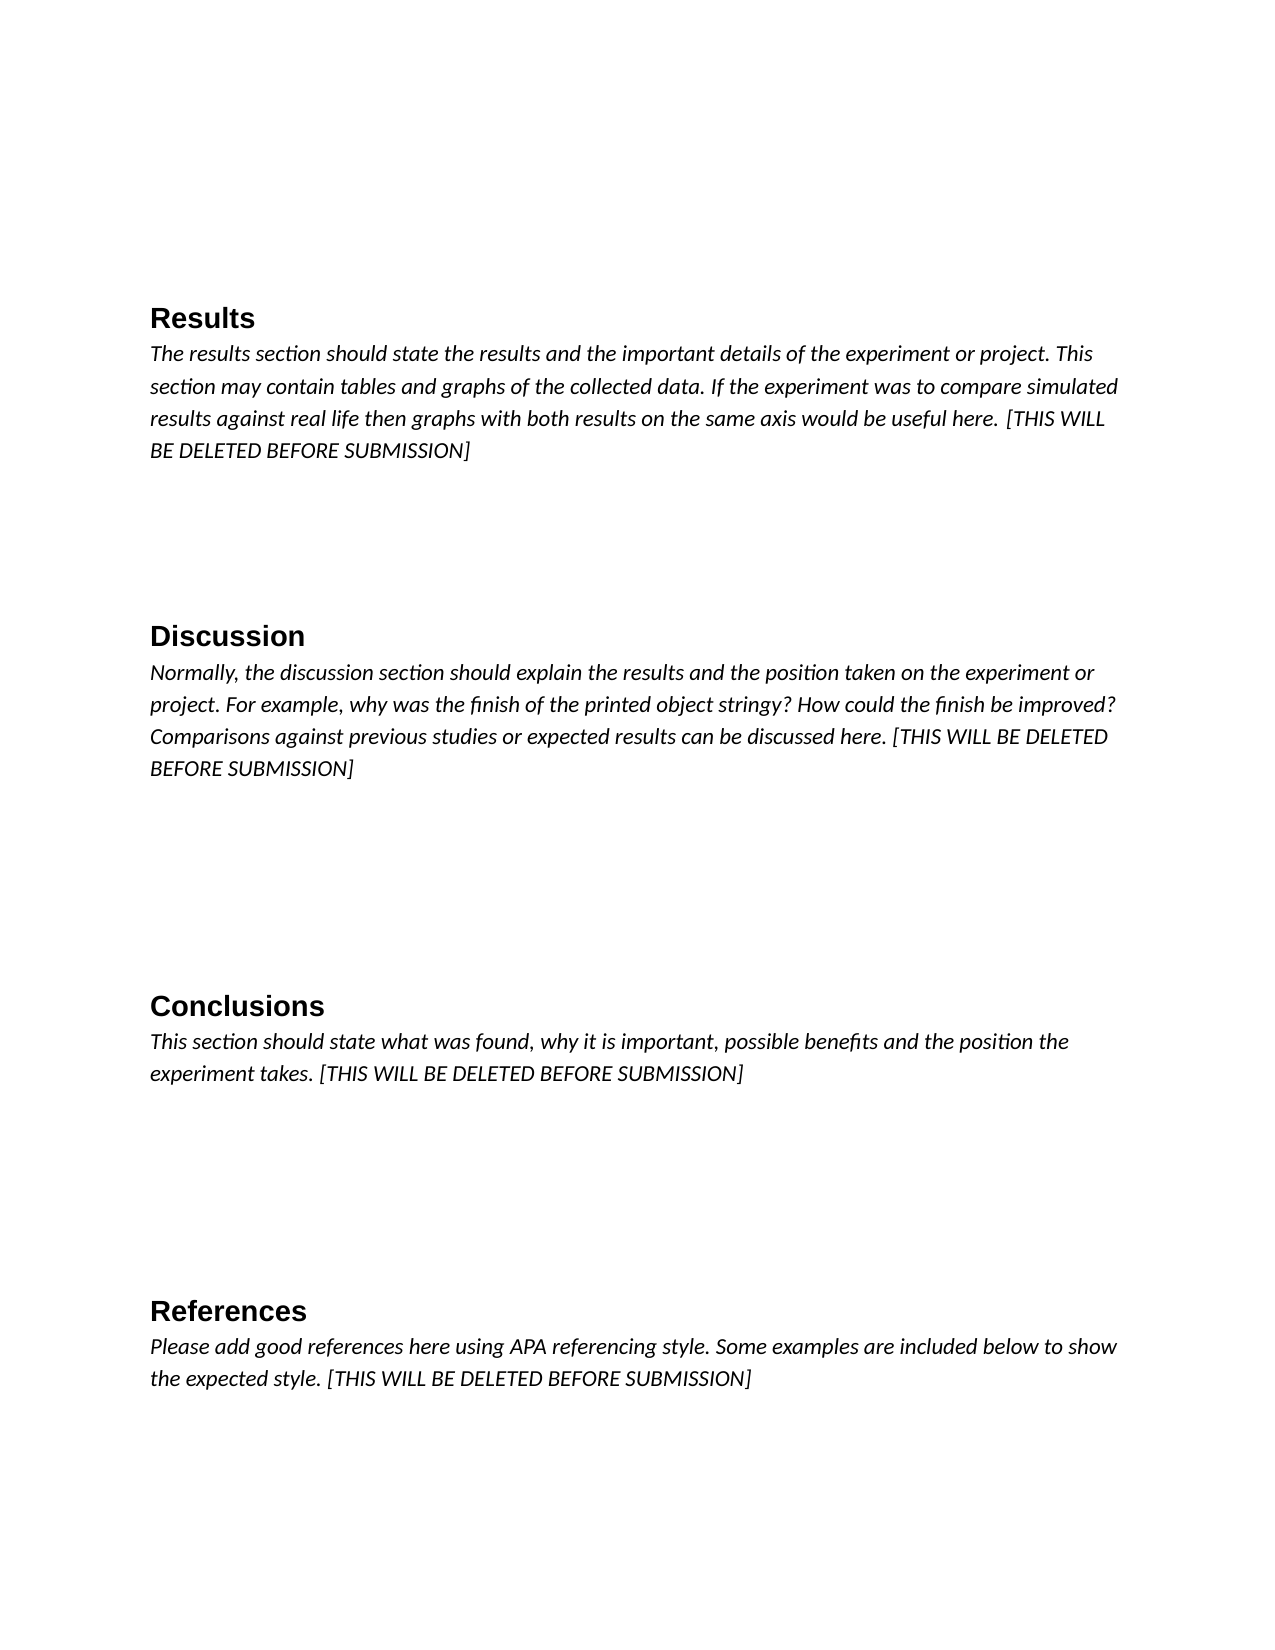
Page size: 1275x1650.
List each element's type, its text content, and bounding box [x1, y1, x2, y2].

text Results [150, 301, 1125, 334]
text References [150, 1294, 1125, 1327]
text Conclusions [150, 989, 1125, 1022]
text Please add good references here using APA referencing style. Some examples are included below to show the expected style. [THIS WILL BE DELETED BEFORE SUBMISSION] [150, 1332, 1125, 1392]
text Normally, the discussion section should explain the results and the position taken on the experiment or project. For example, why was the finish of the printed object stringy? How could the finish be improved? Comparisons against previous studies or expected results can be discussed here. [THIS WILL BE DELETED BEFORE SUBMISSION] [150, 658, 1125, 782]
text The results section should state the results and the important details of the experiment or project. This section may contain tables and graphs of the collected data. If the experiment was to compare simulated results against real life then graphs with both results on the same axis would be useful here. [THIS WILL BE DELETED BEFORE SUBMISSION] [150, 339, 1125, 464]
text Discussion [150, 619, 1125, 653]
text This section should state what was found, why it is important, possible benefits and the position the experiment takes. [THIS WILL BE DELETED BEFORE SUBMISSION] [150, 1027, 1125, 1087]
